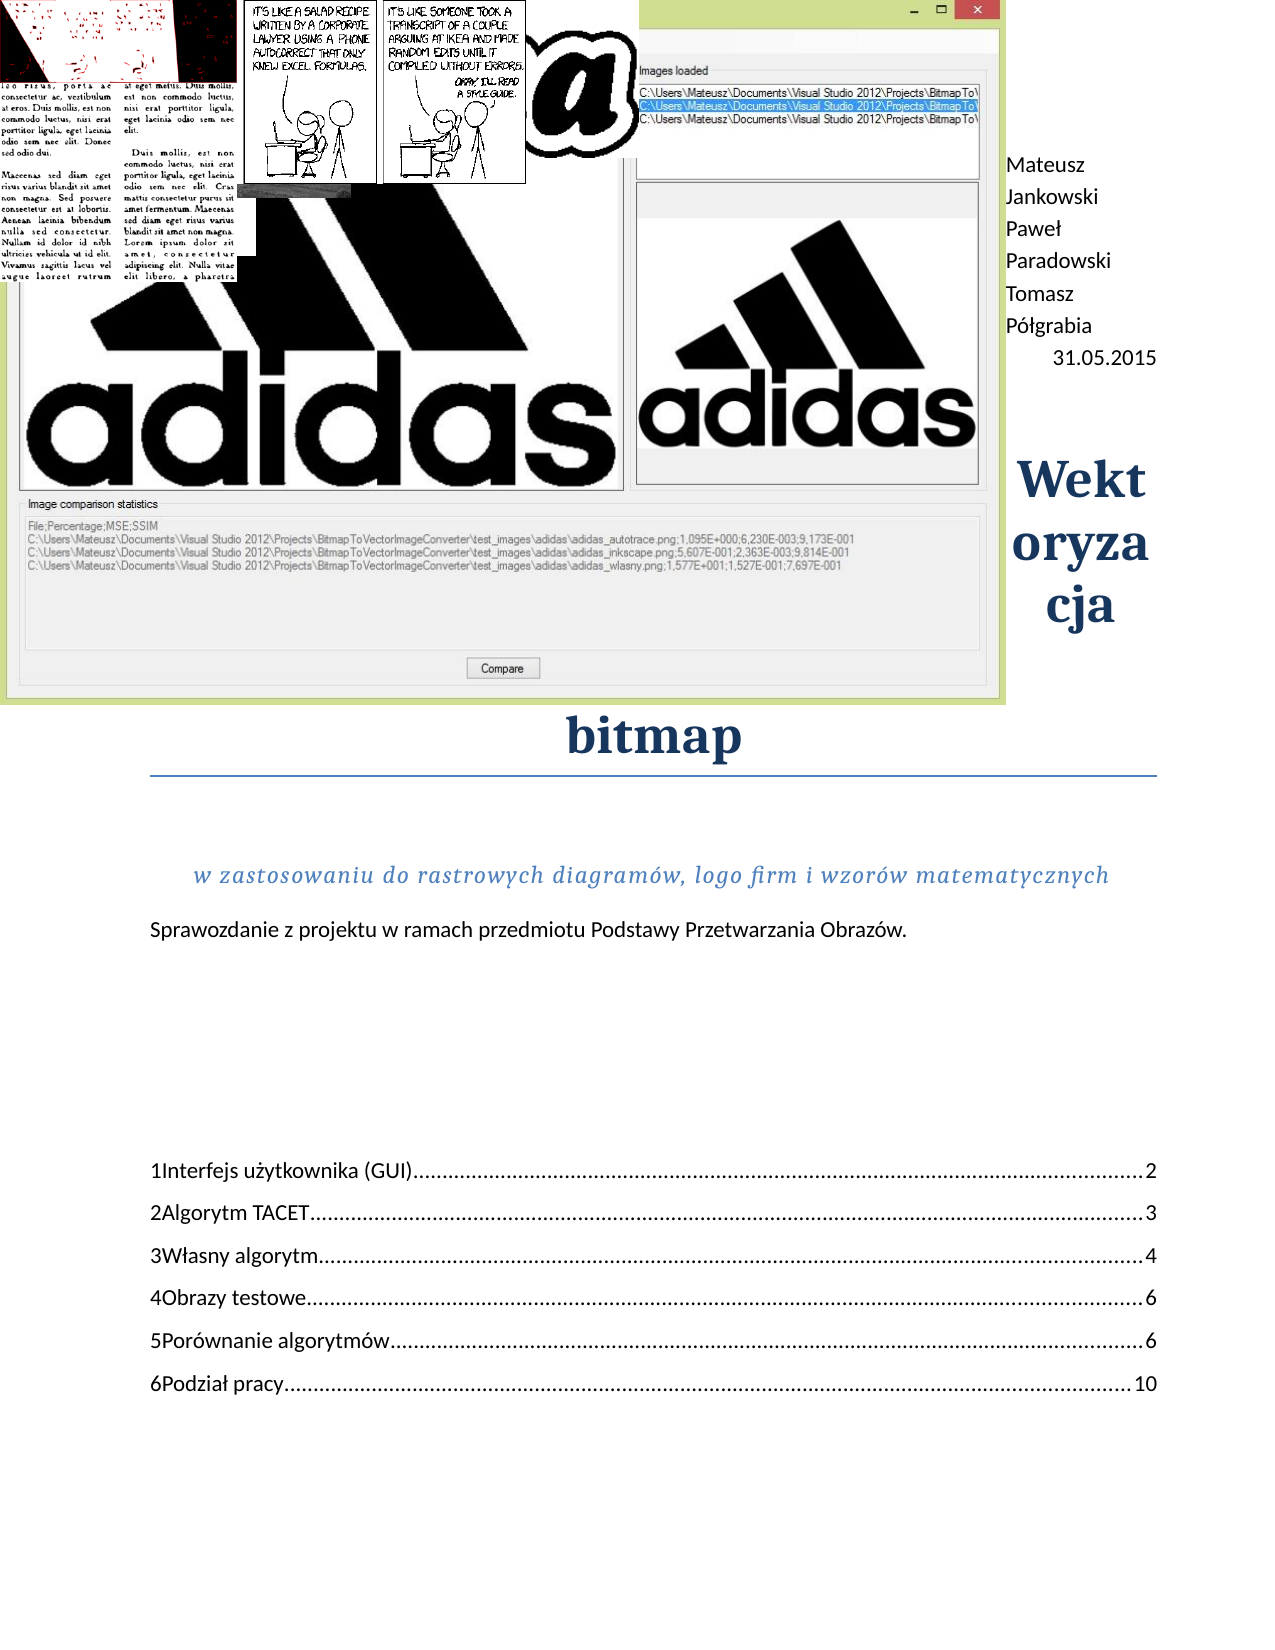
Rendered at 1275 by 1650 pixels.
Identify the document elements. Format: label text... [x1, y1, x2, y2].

text Tomasz Półgrabia [1006, 279, 1157, 339]
text Mateusz Jankowski [1006, 150, 1157, 210]
text 5Porównanie algorytmów 6 [150, 1326, 1157, 1354]
subtitle w zastosowaniu do rastrowych diagramów, logo firm i wzorów matematycznych [150, 861, 1157, 890]
text 31.05.2015 [1006, 343, 1157, 371]
picture [0, 0, 1006, 705]
text 4Obrazy testowe 6 [150, 1283, 1157, 1312]
text 3Własny algorytm 4 [150, 1241, 1157, 1269]
text 6Podział pracy 10 [150, 1369, 1157, 1397]
title Wektoryzacja bitmap [150, 449, 1157, 775]
text Sprawozdanie z projektu w ramach przedmiotu Podstawy Przetwarzania Obrazów. [150, 915, 1157, 943]
text 1Interfejs użytkownika (GUI) 2 [150, 1156, 1157, 1184]
text Paweł Paradowski [1006, 214, 1157, 274]
text 2Algorytm TACET 3 [150, 1198, 1157, 1226]
